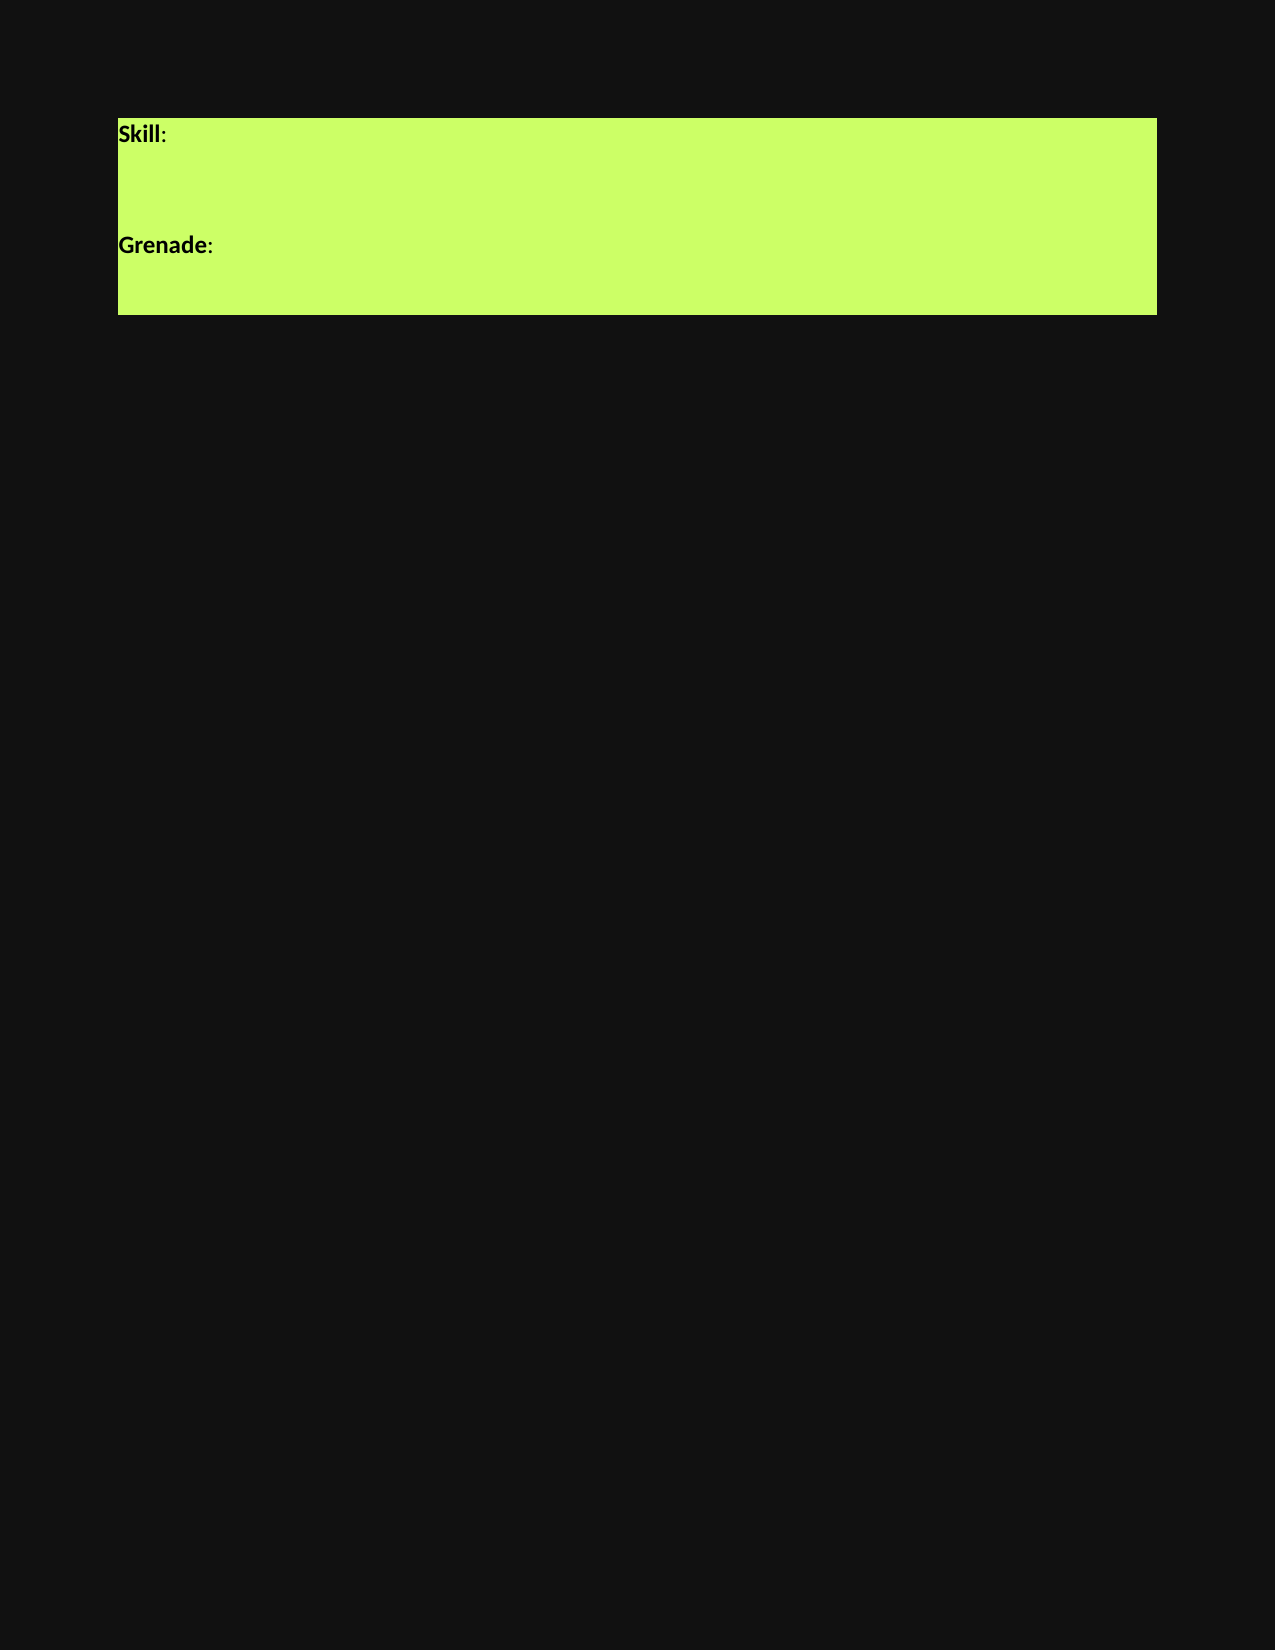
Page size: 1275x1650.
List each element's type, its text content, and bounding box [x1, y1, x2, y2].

text Grenade: [118, 229, 1157, 259]
text Skill: [118, 118, 1157, 149]
